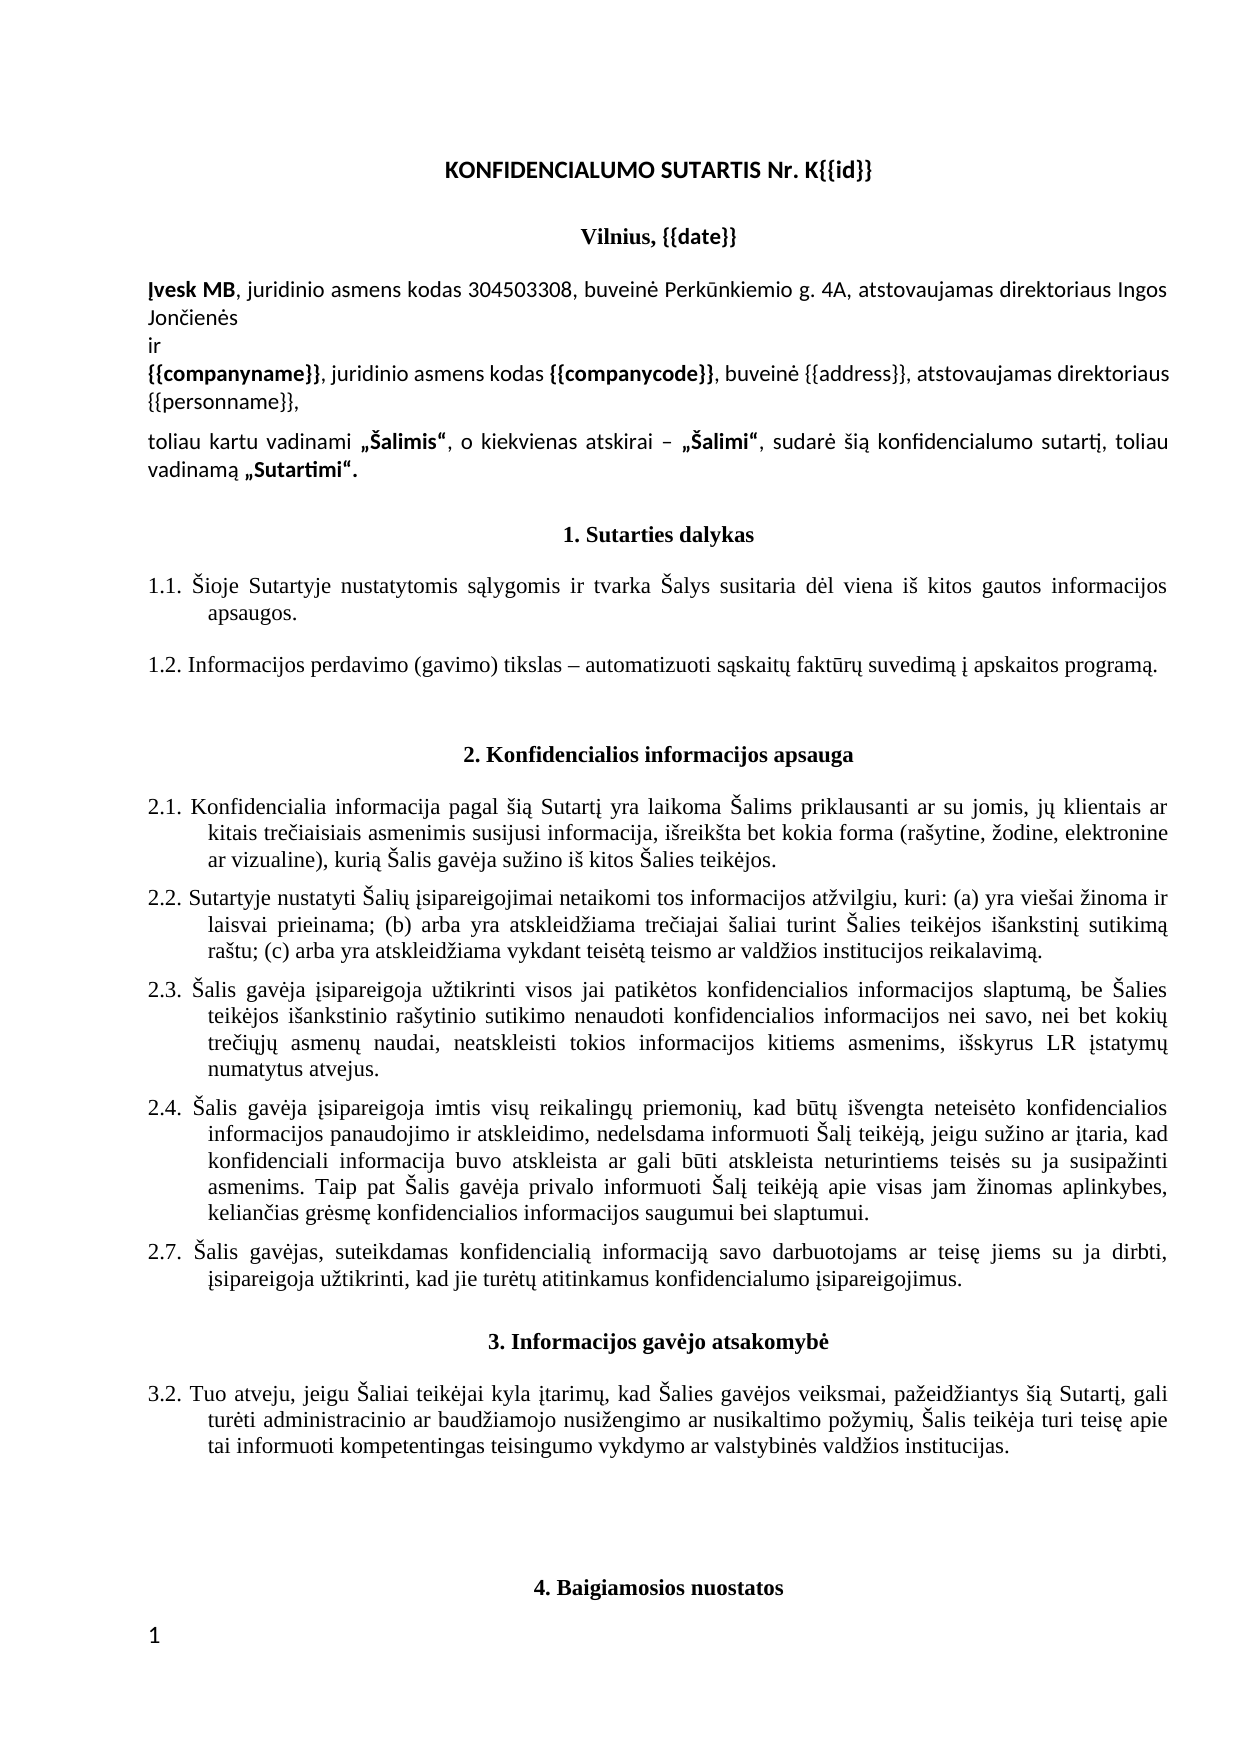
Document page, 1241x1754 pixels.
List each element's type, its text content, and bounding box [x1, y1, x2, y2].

text 2.4. Šalis gavėja įsipareigoja imtis visų reikalingų priemonių, kad būtų išvengta neteisėto konfidencialios informacijos panaudojimo ir atskleidimo, nedelsdama informuoti Šalį teikėją, jeigu sužino ar įtaria, kad konfidenciali informacija buvo atskleista ar gali būti atskleista neturintiems teisės su ja susipažinti asmenims. Taip pat Šalis gavėja privalo informuoti Šalį teikėją apie visas jam žinomas aplinkybes, keliančias grėsmę konfidencialios informacijos saugumui bei slaptumui. [148, 1094, 1169, 1226]
text toliau kartu vadinami „Šalimis“, o kiekvienas atskirai – „Šalimi“, sudarė šią konfidencialumo sutartį, toliau vadinamą „Sutartimi“. [148, 427, 1169, 483]
text ir [148, 331, 1169, 359]
text {{companyname}}, juridinio asmens kodas {{companycode}}, buveinė {{address}}, atstovaujamas direktoriaus {{personname}}, [148, 359, 1169, 415]
text 2.1. Konfidencialia informacija pagal šią Sutartį yra laikoma Šalims priklausanti ar su jomis, jų klientais ar kitais trečiaisiais asmenimis susijusi informacija, išreikšta bet kokia forma (rašytine, žodine, elektronine ar vizualine), kurią Šalis gavėja sužino iš kitos Šalies teikėjos. [148, 793, 1169, 872]
text 4. Baigiamosios nuostatos [148, 1574, 1169, 1600]
text 1.1. Šioje Sutartyje nustatytomis sąlygomis ir tvarka Šalys susitaria dėl viena iš kitos gautos informacijos apsaugos. [148, 572, 1169, 625]
text 1. Sutarties dalykas [148, 521, 1169, 547]
text 2. Konfidencialios informacijos apsauga [148, 742, 1169, 768]
text 3. Informacijos gavėjo atsakomybė [148, 1328, 1169, 1355]
text Įvesk MB, juridinio asmens kodas 304503308, buveinė Perkūnkiemio g. 4A, atstovaujamas direktoriaus Ingos Jončienės [148, 275, 1169, 331]
text Vilnius, {{date}} [148, 222, 1169, 250]
text KONFIDENCIALUMO SUTARTIS Nr. K{{id}} [148, 154, 1169, 184]
text 3.2. Tuo atveju, jeigu Šaliai teikėjai kyla įtarimų, kad Šalies gavėjos veiksmai, pažeidžiantys šią Sutartį, gali turėti administracinio ar baudžiamojo nusižengimo ar nusikaltimo požymių, Šalis teikėja turi teisę apie tai informuoti kompetentingas teisingumo vykdymo ar valstybinės valdžios institucijas. [148, 1380, 1169, 1459]
text 2.3. Šalis gavėja įsipareigoja užtikrinti visos jai patikėtos konfidencialios informacijos slaptumą, be Šalies teikėjos išankstinio rašytinio sutikimo nenaudoti konfidencialios informacijos nei savo, nei bet kokių trečiųjų asmenų naudai, neatskleisti tokios informacijos kitiems asmenims, išskyrus LR įstatymų numatytus atvejus. [148, 976, 1169, 1081]
text 2.7. Šalis gavėjas, suteikdamas konfidencialią informaciją savo darbuotojams ar teisę jiems su ja dirbti, įsipareigoja užtikrinti, kad jie turėtų atitinkamus konfidencialumo įsipareigojimus. [148, 1238, 1169, 1291]
text 1.2. Informacijos perdavimo (gavimo) tikslas – automatizuoti sąskaitų faktūrų suvedimą į apskaitos programą. [148, 651, 1169, 678]
text 2.2. Sutartyje nustatyti Šalių įsipareigojimai netaikomi tos informacijos atžvilgiu, kuri: (a) yra viešai žinoma ir laisvai prieinama; (b) arba yra atskleidžiama trečiajai šaliai turint Šalies teikėjos išankstinį sutikimą raštu; (c) arba yra atskleidžiama vykdant teisėtą teismo ar valdžios institucijos reikalavimą. [148, 884, 1169, 963]
